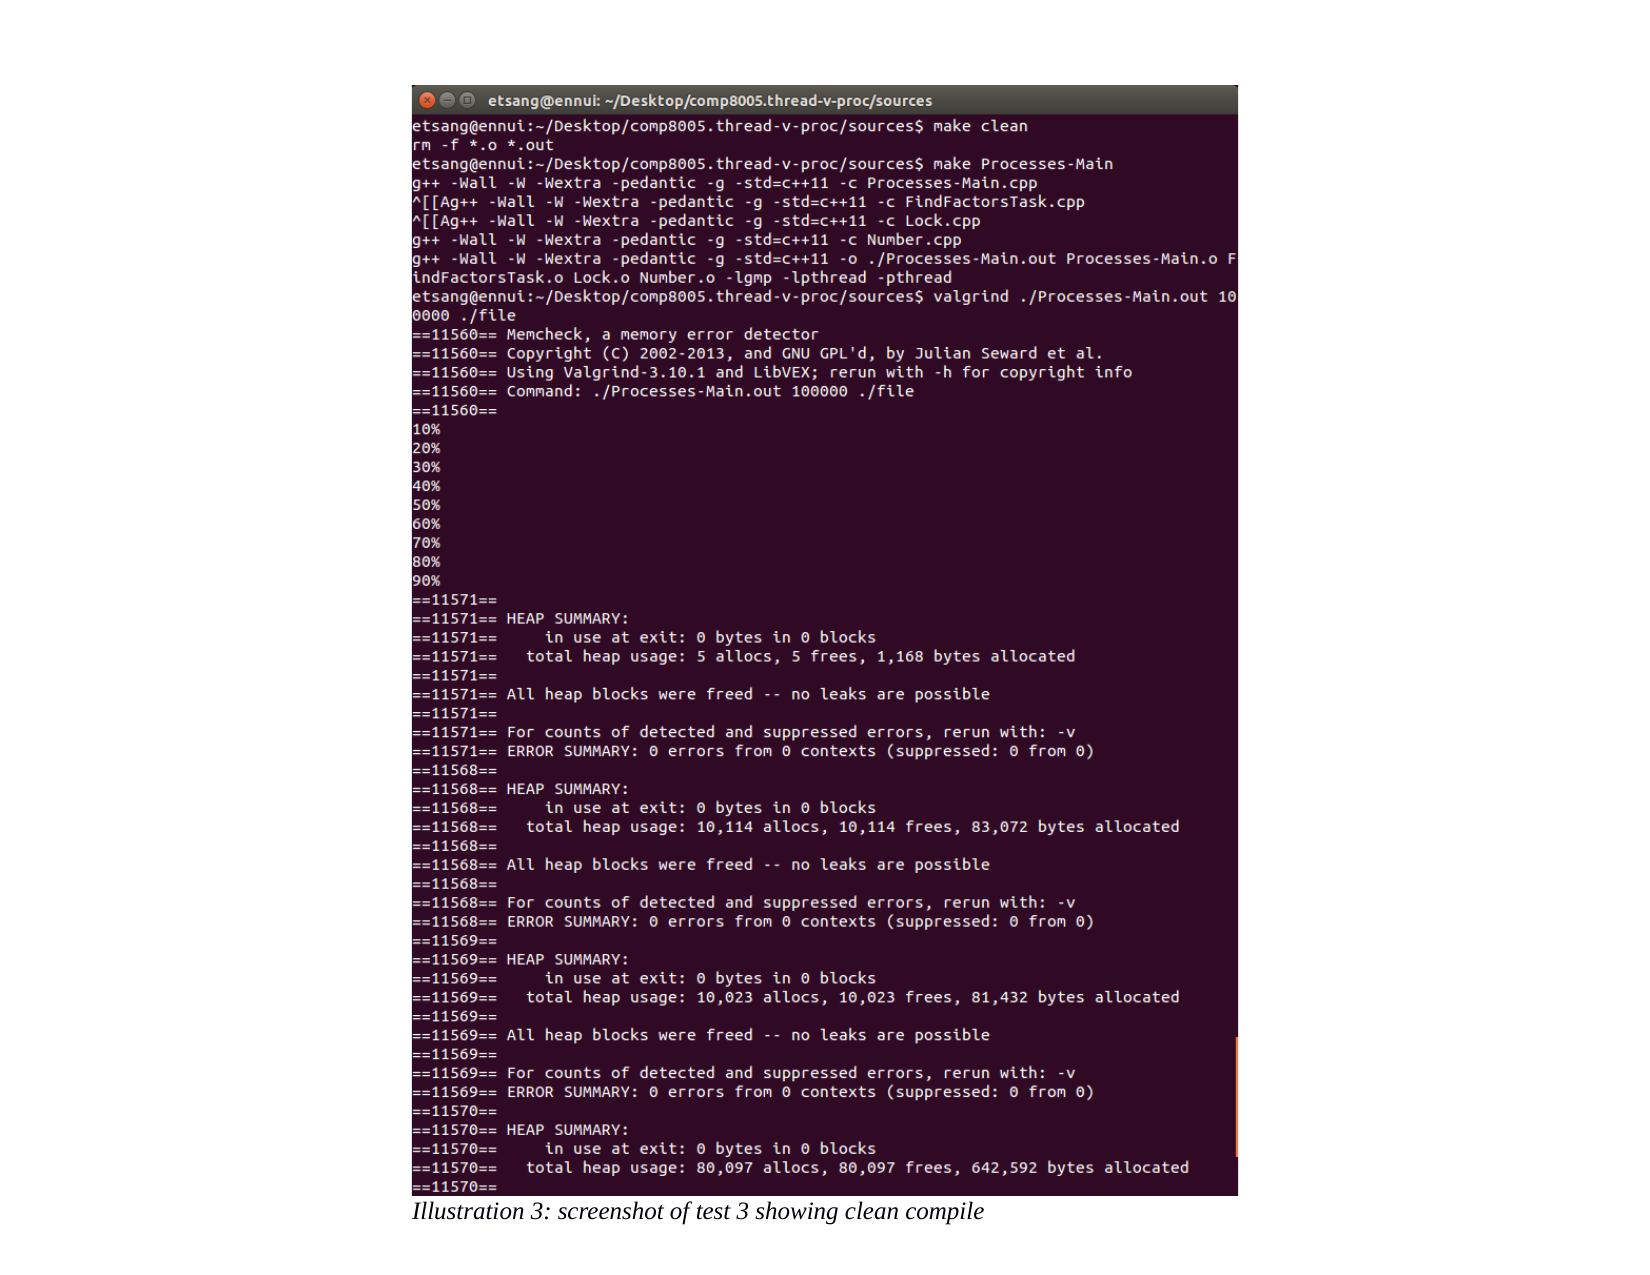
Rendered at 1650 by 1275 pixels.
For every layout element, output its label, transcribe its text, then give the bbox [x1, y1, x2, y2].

picture [411, 85, 1239, 1196]
text Illustration 3: screenshot of test 3 showing clean compile [412, 1196, 1238, 1224]
